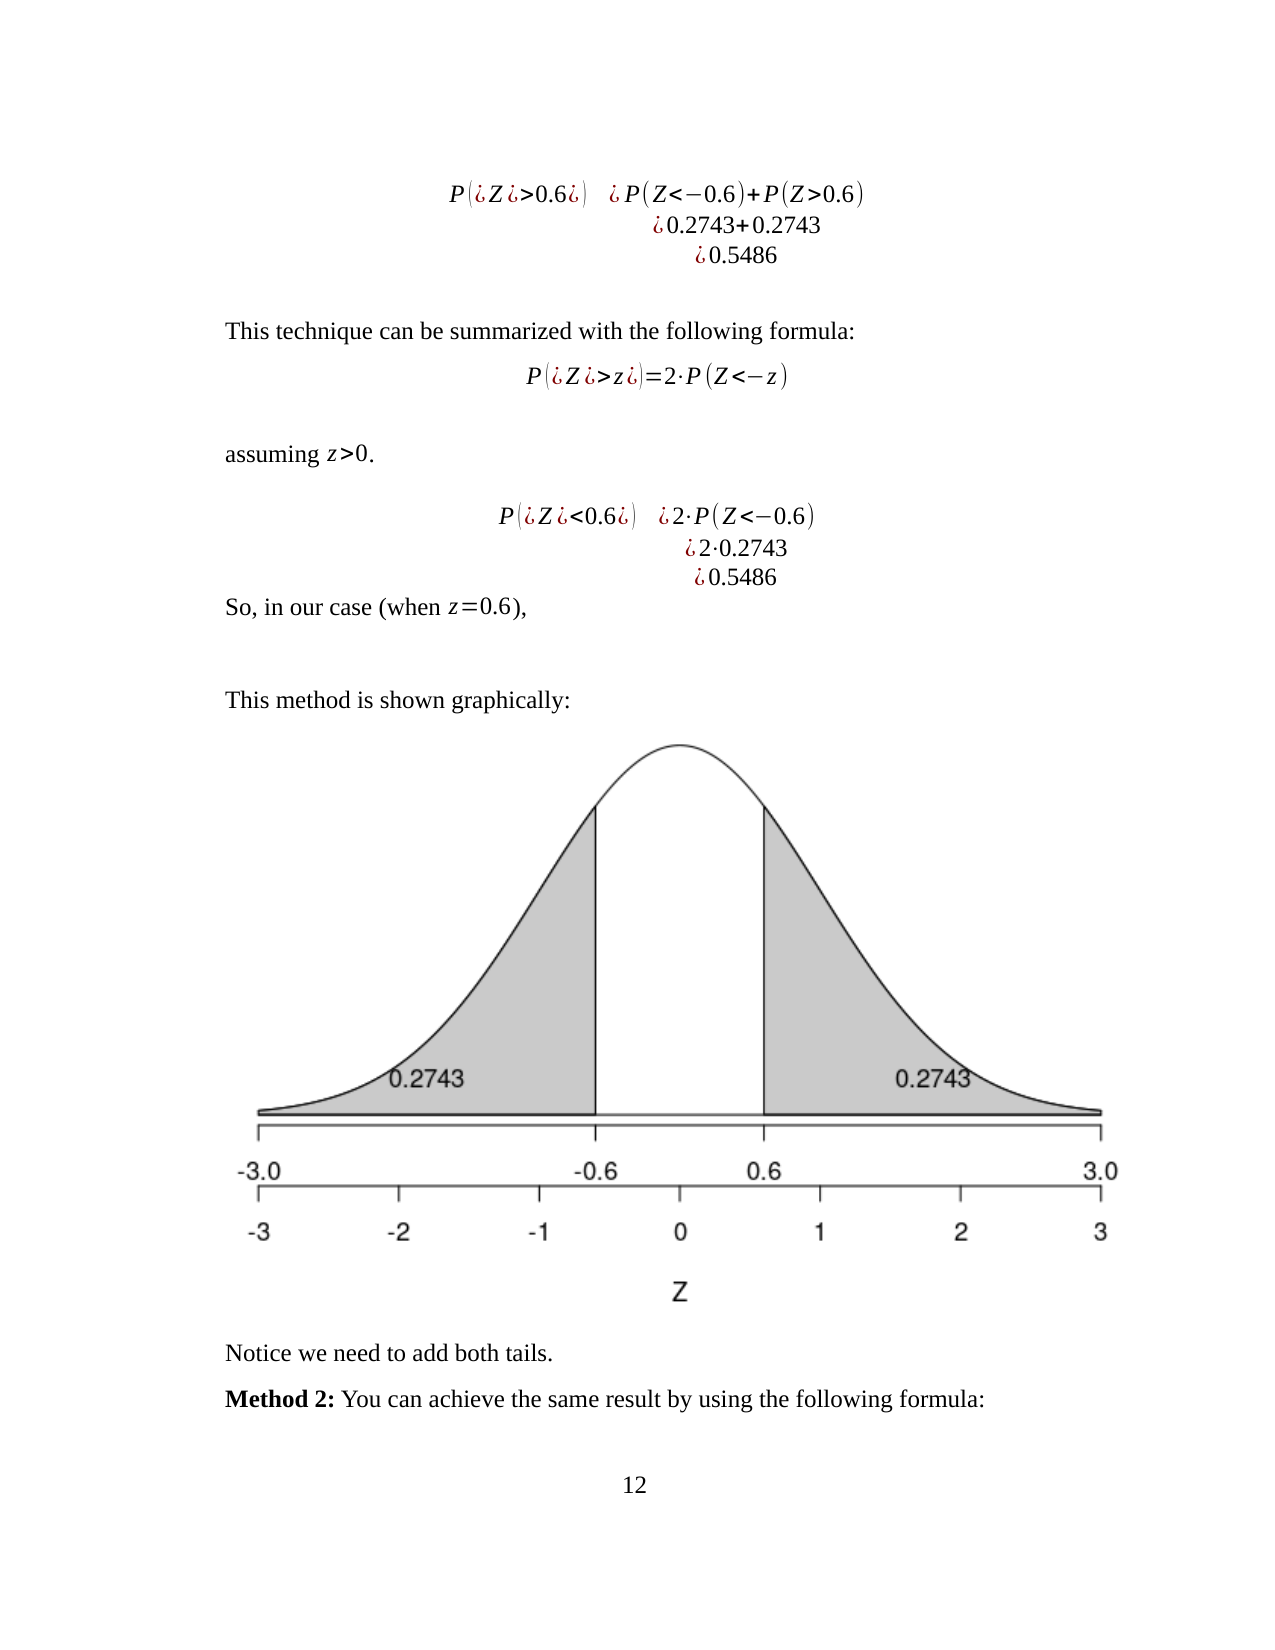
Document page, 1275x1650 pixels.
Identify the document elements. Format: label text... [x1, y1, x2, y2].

picture [225, 731, 1134, 1338]
list So, in our case (when ), [187, 486, 1125, 621]
list Notice we need to add both tails. [187, 732, 1125, 1367]
list Method 2: You can achieve the same result by using the following formula: [187, 1384, 1125, 1413]
list This method is shown graphically: [187, 685, 1125, 714]
list This technique can be summarized with the following formula: [187, 316, 1125, 344]
list assuming . [187, 439, 1125, 468]
